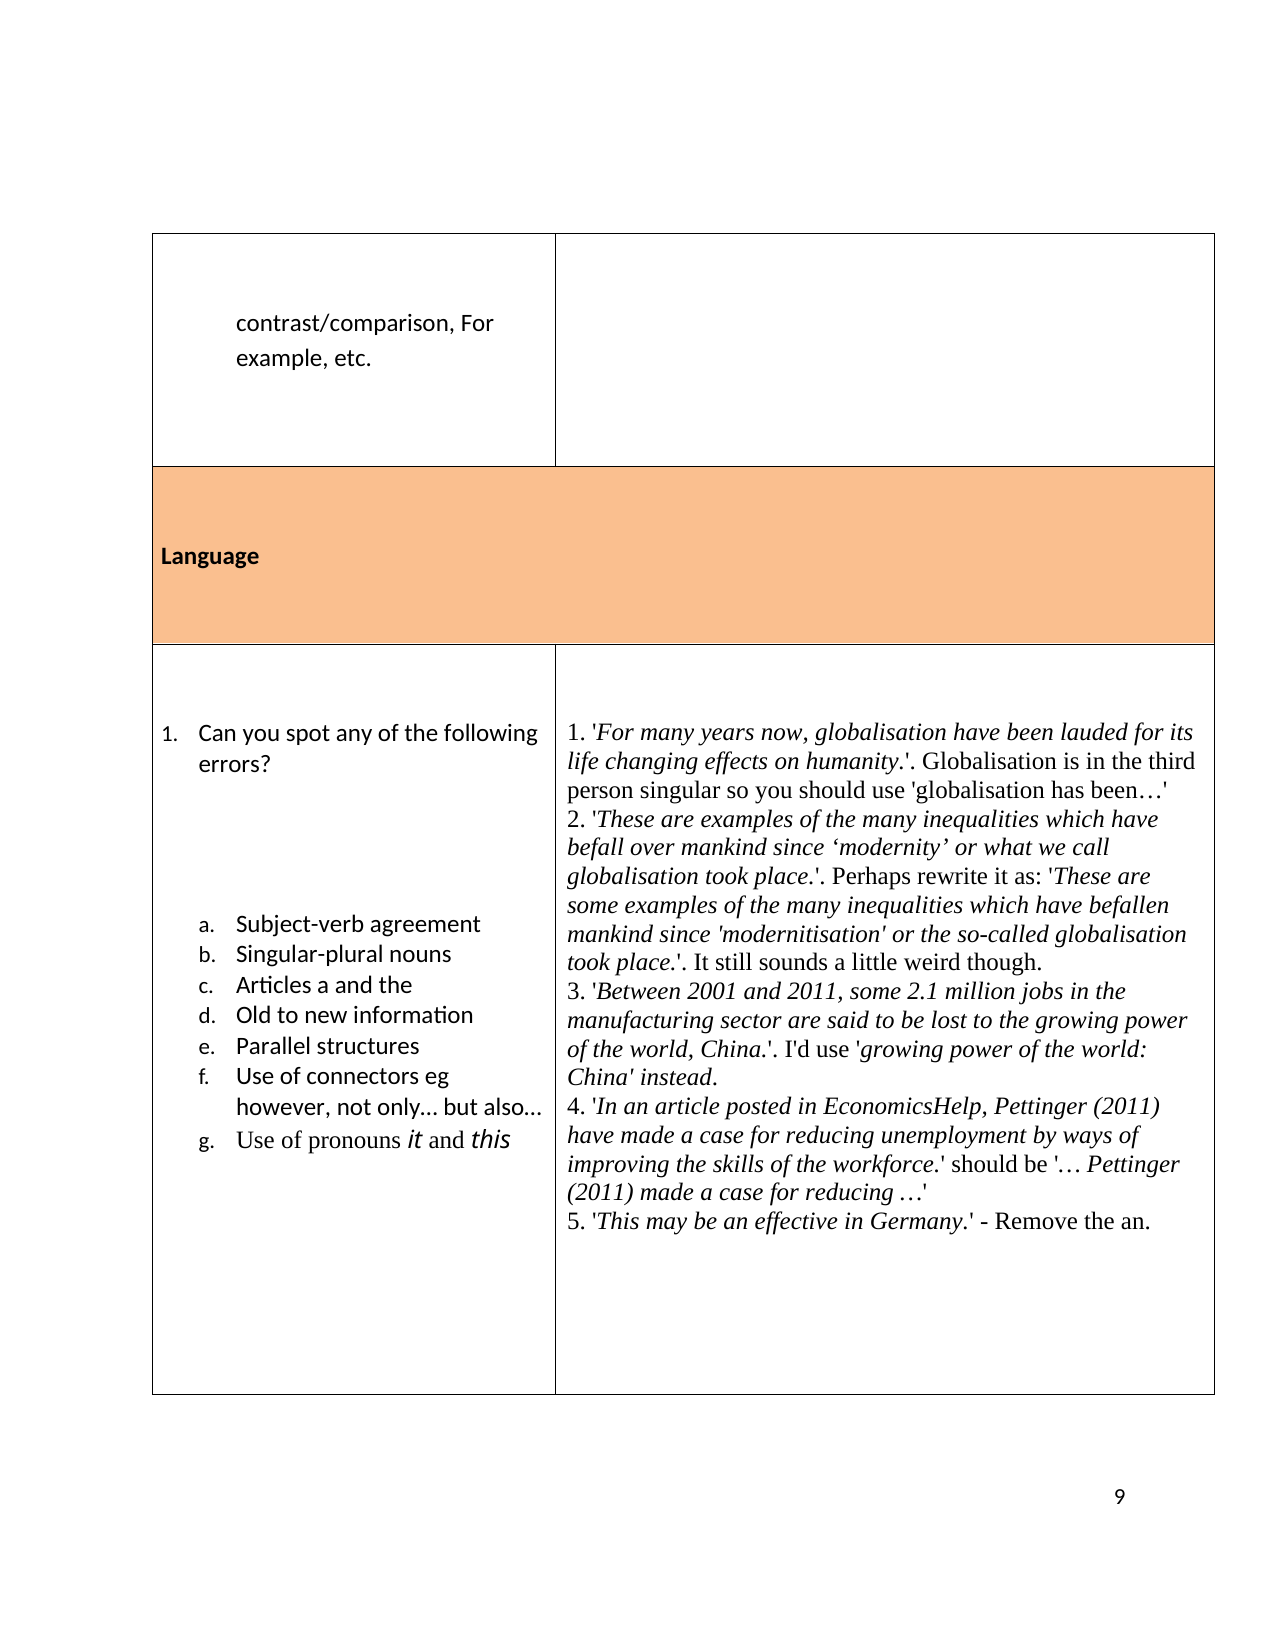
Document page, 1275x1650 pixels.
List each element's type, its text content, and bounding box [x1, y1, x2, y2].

table_cell Can you spot any of the following errors? Subject-verb agreement Singular-plural nouns Articles a and the Old to new information Parallel structures Use of connectors eg however, not only… but also… Use of pronouns it and this [153, 645, 555, 1394]
table_cell Language [153, 467, 1214, 643]
table_cell [556, 234, 1214, 466]
table_cell contrast/comparison, For example, etc. [153, 234, 555, 466]
table_cell 1. 'For many years now, globalisation have been lauded for its life changing effects on humanity.'. Globalisation is in the third person singular so you should use 'globalisation has been…' 2. 'These are examples of the many inequalities which have befall over mankind since ‘modernity’ or what we call globalisation took place.'. Perhaps rewrite it as: 'These are some examples of the many inequalities which have befallen mankind since 'modernitisation' or the so-called globalisation took place.'. It still sounds a little weird though. 3. 'Between 2001 and 2011, some 2.1 million jobs in the manufacturing sector are said to be lost to the growing power of the world, China.'. I'd use 'growing power of the world: China' instead. 4. 'In an article posted in EconomicsHelp, Pettinger (2011) have made a case for reducing unemployment by ways of improving the skills of the workforce.' should be '… Pettinger (2011) made a case for reducing …' 5. 'This may be an effective in Germany.' - Remove the an. [556, 645, 1214, 1394]
